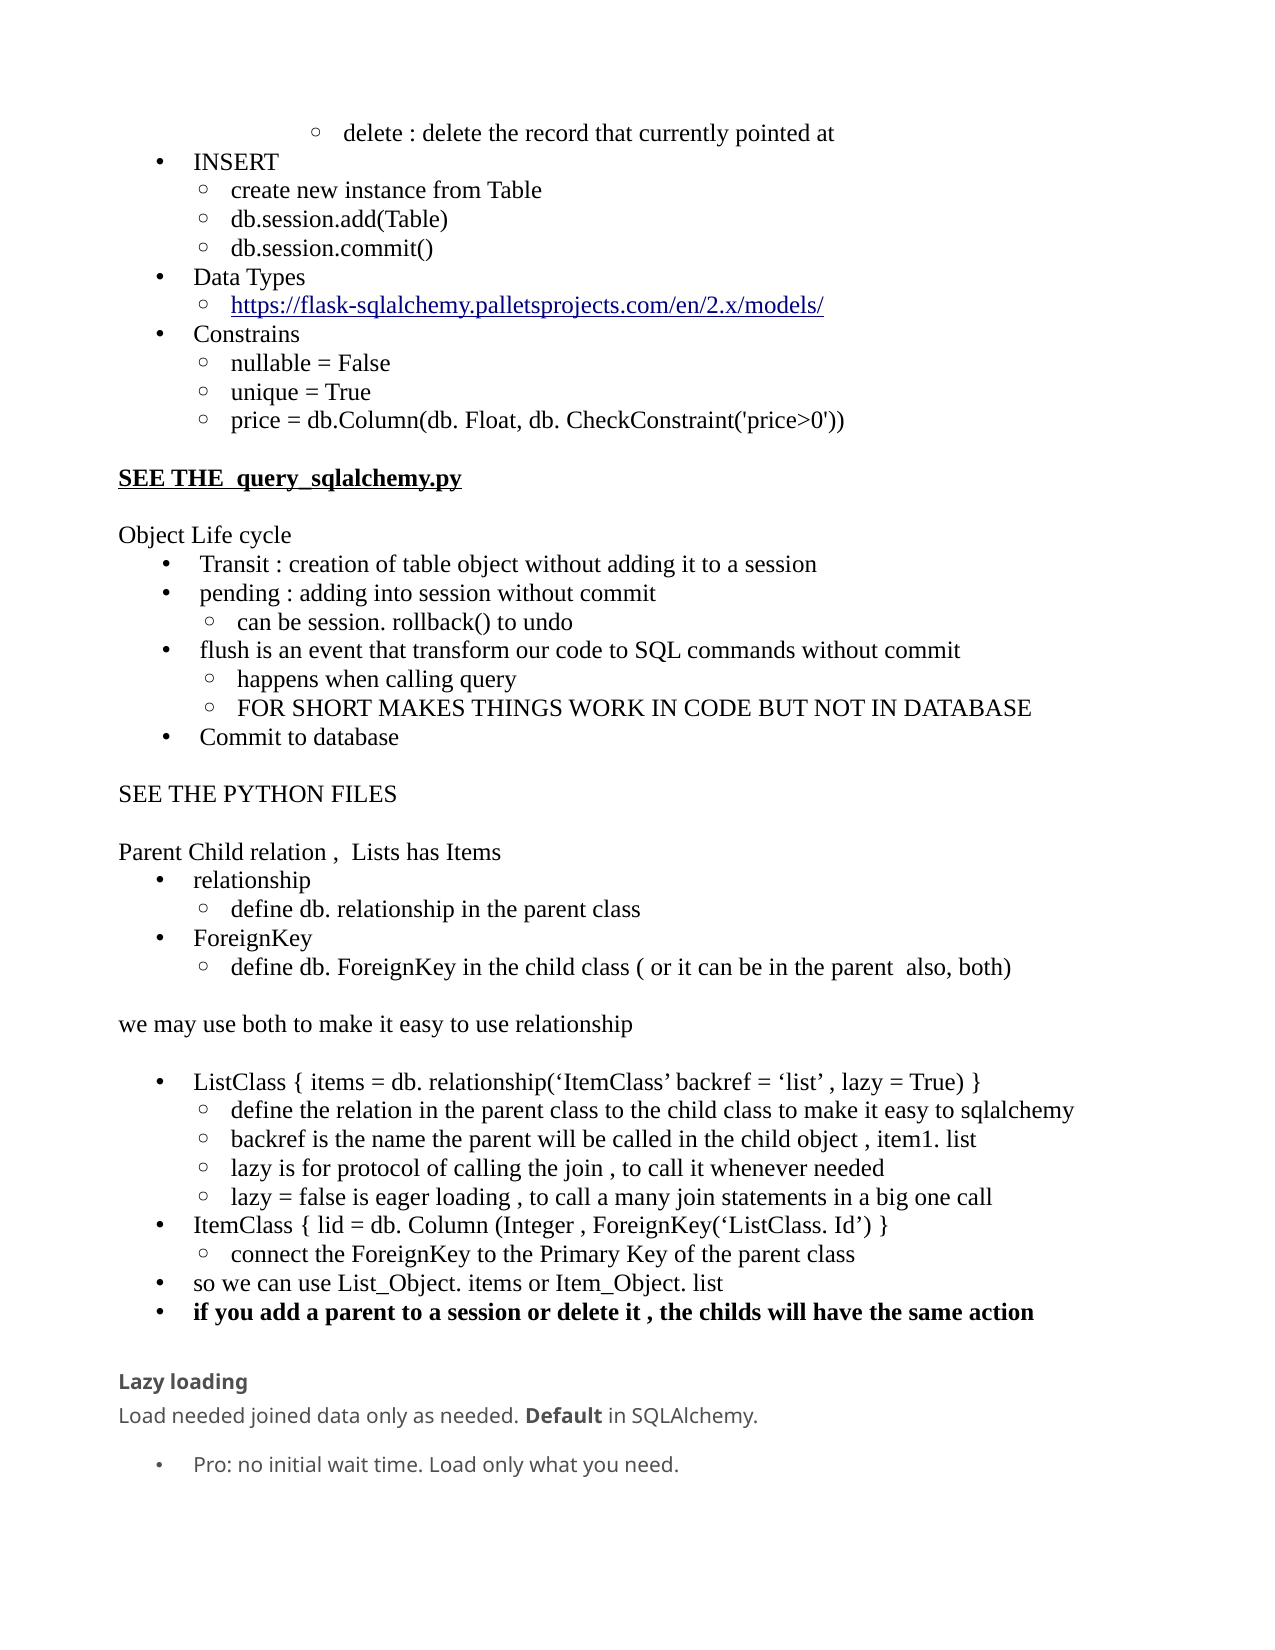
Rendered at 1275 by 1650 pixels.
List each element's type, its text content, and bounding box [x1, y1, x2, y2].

list lazy = false is eager loading , to call a many join statements in a big one call [193, 1182, 1157, 1211]
list connect the ForeignKey to the Primary Key of the parent class [193, 1239, 1157, 1268]
list flush is an event that transform our code to SQL commands without commit [162, 636, 1157, 664]
list so we can use List_Object. items or Item_Object. list [156, 1268, 1157, 1297]
list https://flask-sqlalchemy.palletsprojects.com/en/2.x/models/ [193, 291, 1157, 319]
list define the relation in the parent class to the child class to make it easy to sqlalchemy [193, 1096, 1157, 1124]
list create new instance from Table [193, 176, 1157, 204]
list backref is the name the parent will be called in the child object , item1. list [193, 1124, 1157, 1153]
list price = db.Column(db. Float, db. CheckConstraint('price>0')) [193, 406, 1157, 434]
text Load needed joined data only as needed. Default in SQLAlchemy. [118, 1402, 1157, 1430]
list define db. ForeignKey in the child class ( or it can be in the parent also, both) [193, 952, 1157, 981]
text SEE THE PYTHON FILES [118, 779, 1157, 808]
list define db. relationship in the parent class [193, 894, 1157, 923]
list ListClass { items = db. relationship(‘ItemClass’ backref = ‘list’ , lazy = True) } [156, 1067, 1157, 1096]
list Transit : creation of table object without adding it to a session [162, 549, 1157, 578]
list FOR SHORT MAKES THINGS WORK IN CODE BUT NOT IN DATABASE [199, 693, 1157, 722]
list db.session.commit() [193, 233, 1157, 262]
text SEE THE query_sqlalchemy.py [118, 463, 1157, 492]
text we may use both to make it easy to use relationship [118, 1009, 1157, 1038]
list pending : adding into session without commit [162, 578, 1157, 607]
list Constrains [156, 319, 1157, 348]
list delete : delete the record that currently pointed at [306, 118, 1157, 147]
list Data Types [156, 262, 1157, 291]
list Pro: no initial wait time. Load only what you need. [156, 1450, 1157, 1478]
list if you add a parent to a session or delete it , the childs will have the same action [156, 1297, 1157, 1326]
list lazy is for protocol of calling the join , to call it whenever needed [193, 1153, 1157, 1182]
list INSERT [156, 147, 1157, 176]
text Parent Child relation , Lists has Items [118, 837, 1157, 866]
subtitle Lazy loading [118, 1367, 1157, 1395]
list unique = True [193, 377, 1157, 406]
list nullable = False [193, 348, 1157, 377]
list relationship [156, 866, 1157, 894]
list happens when calling query [199, 664, 1157, 693]
list Commit to database [162, 722, 1157, 751]
list can be session. rollback() to undo [199, 607, 1157, 636]
text Object Life cycle [118, 521, 1157, 549]
list db.session.add(Table) [193, 204, 1157, 233]
list ForeignKey [156, 923, 1157, 952]
list ItemClass { lid = db. Column (Integer , ForeignKey(‘ListClass. Id’) } [156, 1211, 1157, 1239]
